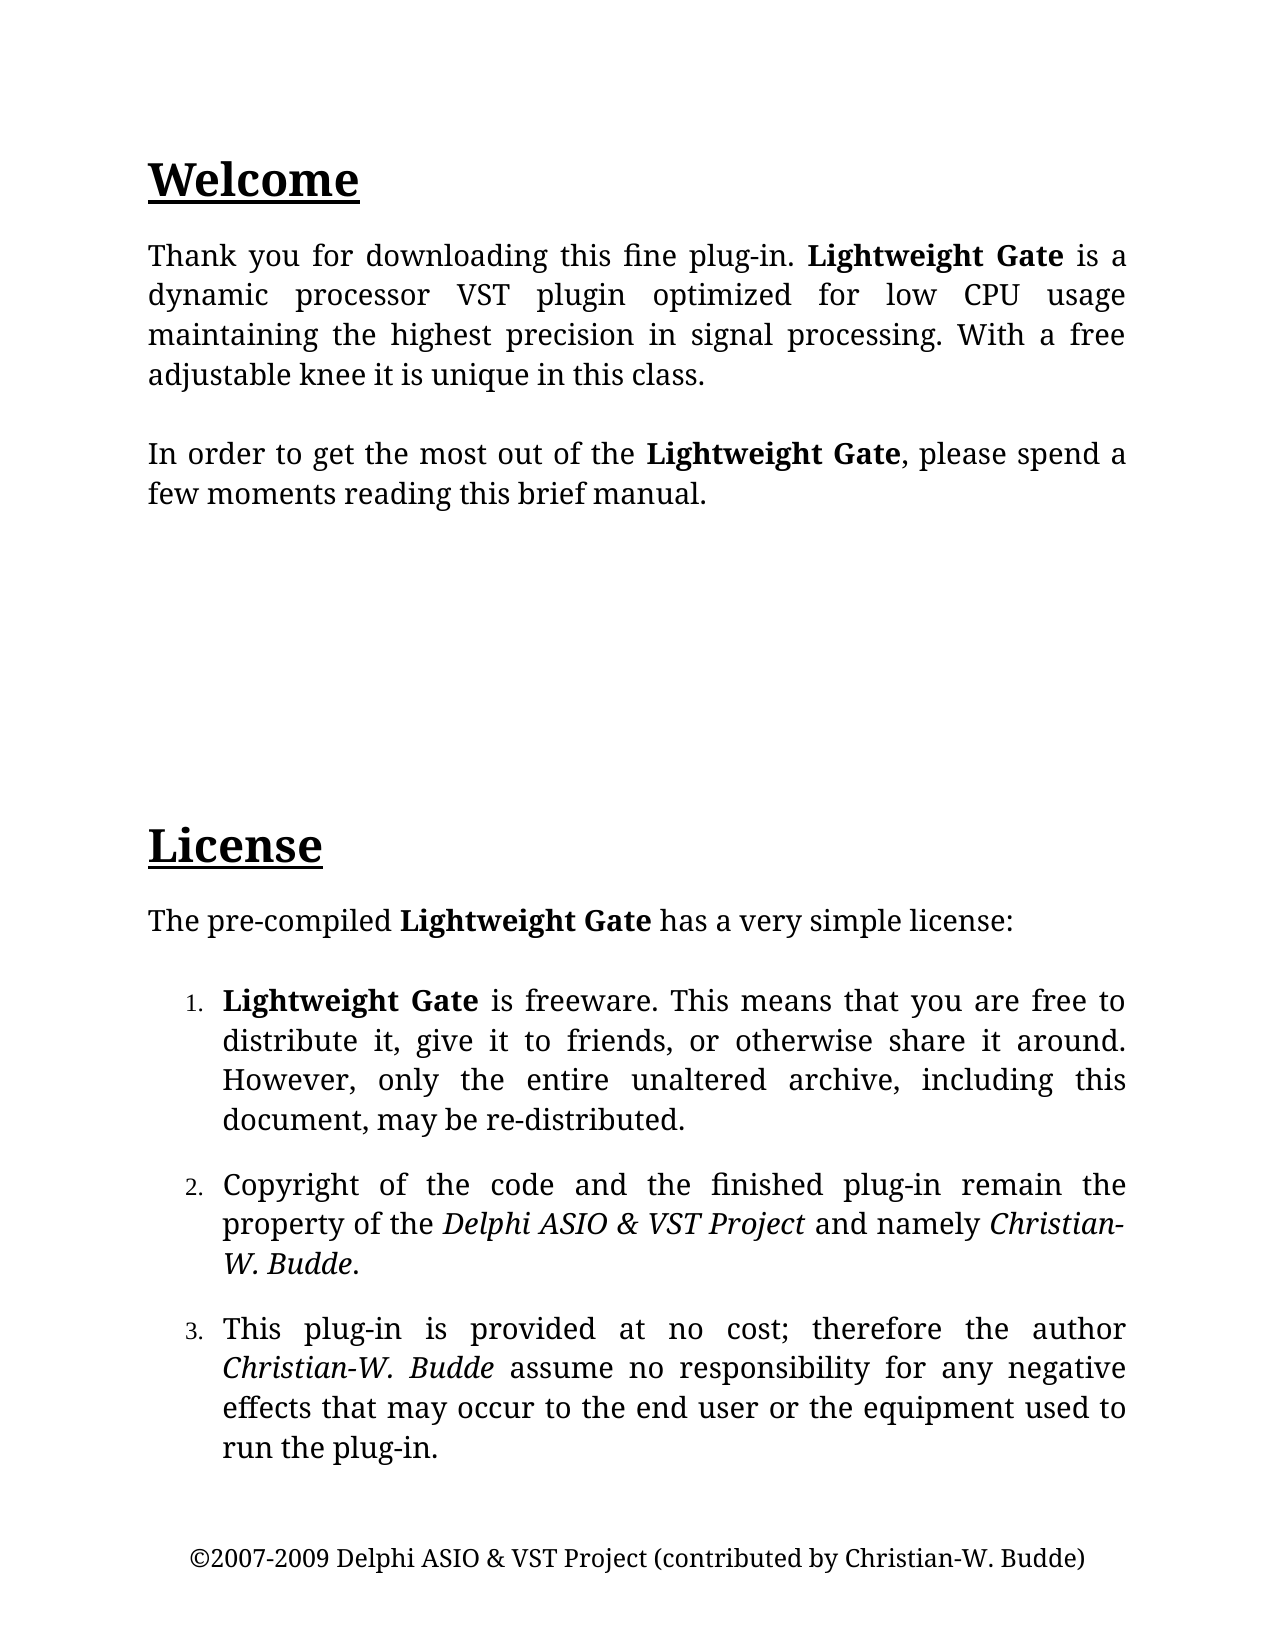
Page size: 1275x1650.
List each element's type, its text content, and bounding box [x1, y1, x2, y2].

list Lightweight Gate is freeware. This means that you are free to distribute it, give it to friends, or otherwise share it around. However, only the entire unaltered archive, including this document, may be re-distributed. [185, 980, 1127, 1139]
text The pre-compiled Lightweight Gate has a very simple license: [148, 901, 1127, 940]
subtitle License [148, 813, 1127, 876]
list This plug-in is provided at no cost; therefore the author Christian-W. Budde assume no responsibility for any negative effects that may occur to the end user or the equipment used to run the plug-in. [185, 1308, 1127, 1467]
text In order to get the most out of the Lightweight Gate, please spend a few moments reading this brief manual. [148, 433, 1127, 513]
list Copyright of the code and the finished plug-in remain the property of the Delphi ASIO & VST Project and namely Christian-W. Budde. [185, 1164, 1127, 1283]
text Thank you for downloading this fine plug-in. Lightweight Gate is a dynamic processor VST plugin optimized for low CPU usage maintaining the highest precision in signal processing. With a free adjustable knee it is unique in this class. [148, 235, 1127, 394]
subtitle Welcome [148, 148, 1127, 210]
